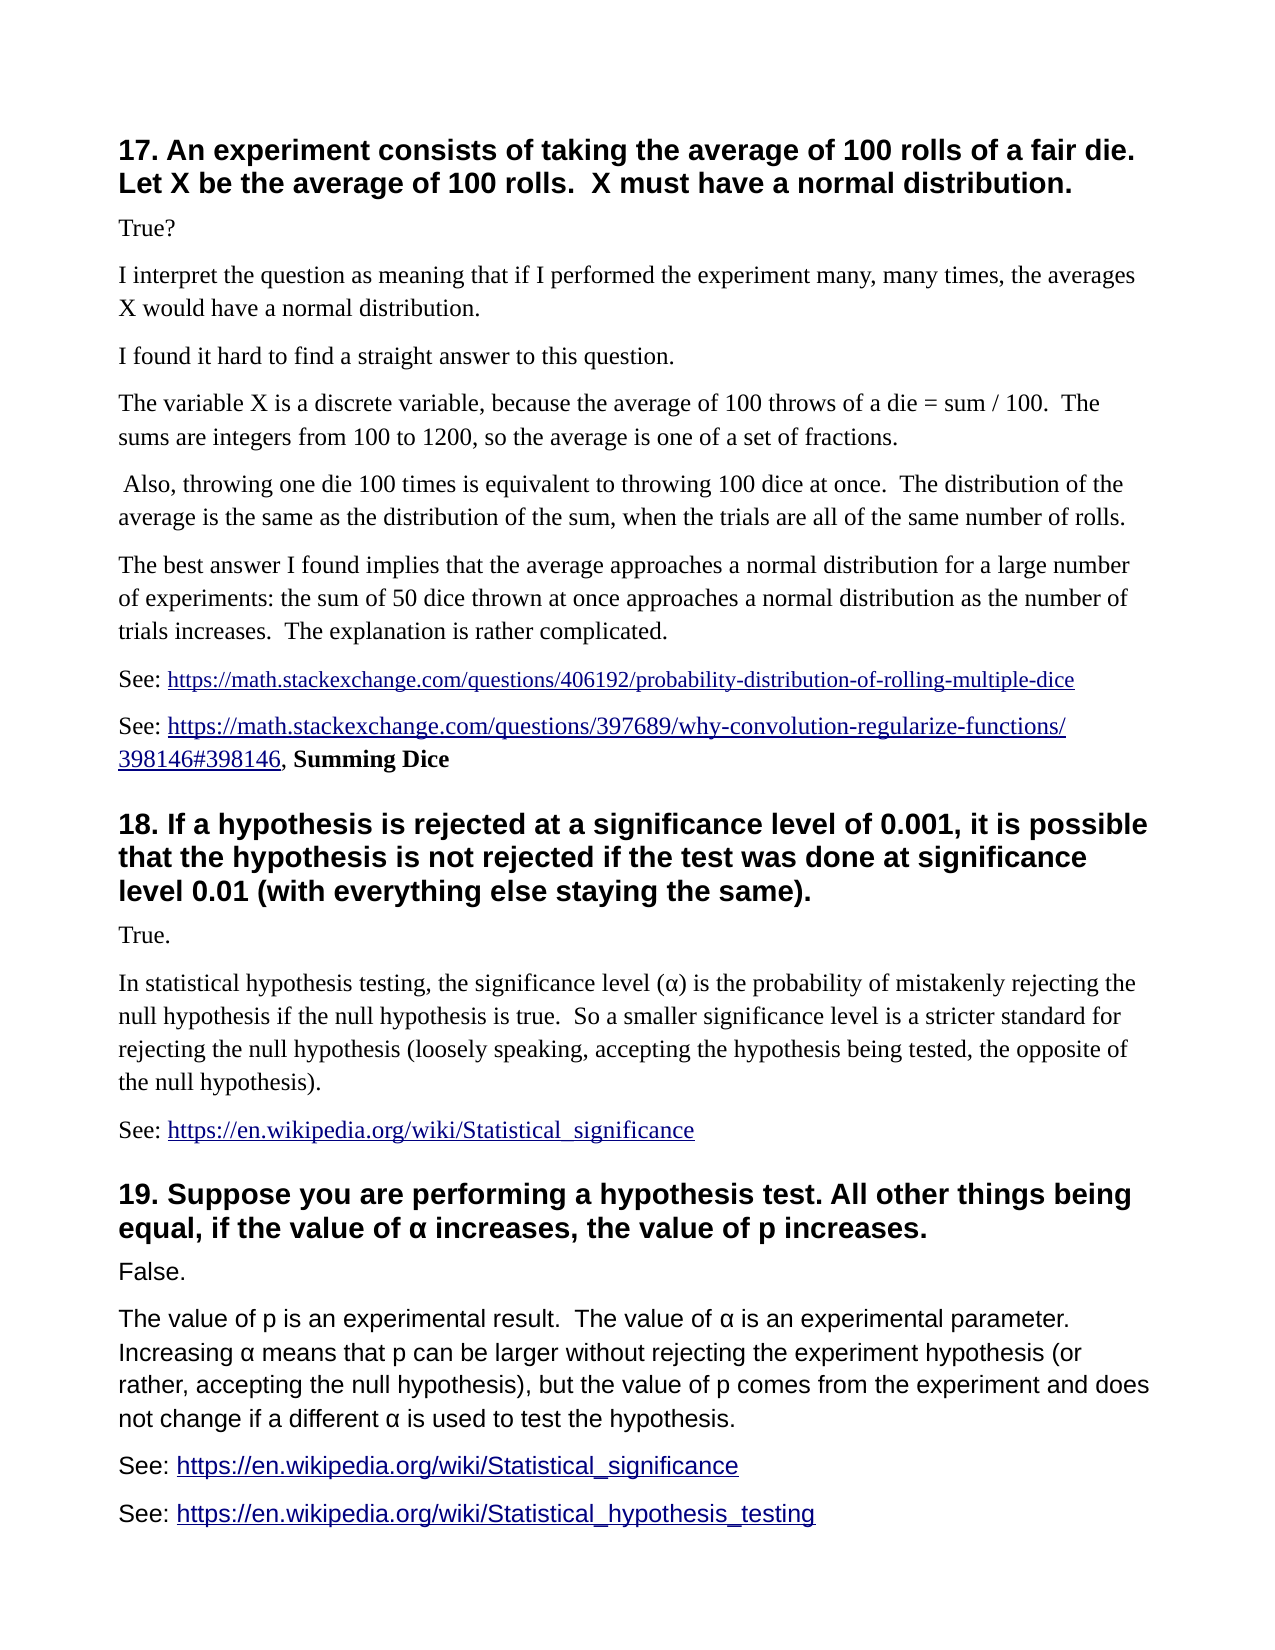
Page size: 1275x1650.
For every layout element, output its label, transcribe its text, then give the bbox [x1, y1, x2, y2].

text The best answer I found implies that the average approaches a normal distribution for a large number of experiments: the sum of 50 dice thrown at once approaches a normal distribution as the number of trials increases. The explanation is rather complicated. [118, 550, 1157, 645]
text See: https://en.wikipedia.org/wiki/Statistical_significance [118, 1115, 1157, 1143]
text I interpret the question as meaning that if I performed the experiment many, many times, the averages X would have a normal distribution. [118, 260, 1157, 322]
text See: https://math.stackexchange.com/questions/397689/why-convolution-regularize-functions/398146#398146, Summing Dice [118, 711, 1157, 773]
text False. [118, 1257, 1157, 1286]
text See: https://en.wikipedia.org/wiki/Statistical_significance [118, 1451, 1157, 1480]
text In statistical hypothesis testing, the significance level (α) is the probability of mistakenly rejecting the null hypothesis if the null hypothesis is true. So a smaller significance level is a stricter standard for rejecting the null hypothesis (loosely speaking, accepting the hypothesis being tested, the opposite of the null hypothesis). [118, 968, 1157, 1096]
text True. [118, 920, 1157, 949]
text True? [118, 213, 1157, 241]
text I found it hard to find a straight answer to this question. [118, 341, 1157, 370]
text The variable X is a discrete variable, because the average of 100 throws of a die = sum / 100. The sums are integers from 100 to 1200, so the average is one of a set of fractions. [118, 388, 1157, 450]
text The value of p is an experimental result. The value of α is an experimental parameter. Increasing α means that p can be larger without rejecting the experiment hypothesis (or rather, accepting the null hypothesis), but the value of p comes from the experiment and does not change if a different α is used to test the hypothesis. [118, 1304, 1157, 1432]
text See: https://math.stackexchange.com/questions/406192/probability-distribution-of-rolling-multiple-dice [118, 664, 1157, 693]
text Also, throwing one die 100 times is equivalent to throwing 100 dice at once. The distribution of the average is the same as the distribution of the sum, when the trials are all of the same number of rolls. [118, 469, 1157, 531]
subtitle 17. An experiment consists of taking the average of 100 rolls of a fair die. Let X be the average of 100 rolls. X must have a normal distribution. [118, 133, 1157, 200]
subtitle 18. If a hypothesis is rejected at a significance level of 0.001, it is possible that the hypothesis is not rejected if the test was done at significance level 0.01 (with everything else staying the same). [118, 807, 1157, 908]
text See: https://en.wikipedia.org/wiki/Statistical_hypothesis_testing [118, 1499, 1157, 1527]
subtitle 19. Suppose you are performing a hypothesis test. All other things being equal, if the value of α increases, the value of p increases. [118, 1177, 1157, 1244]
